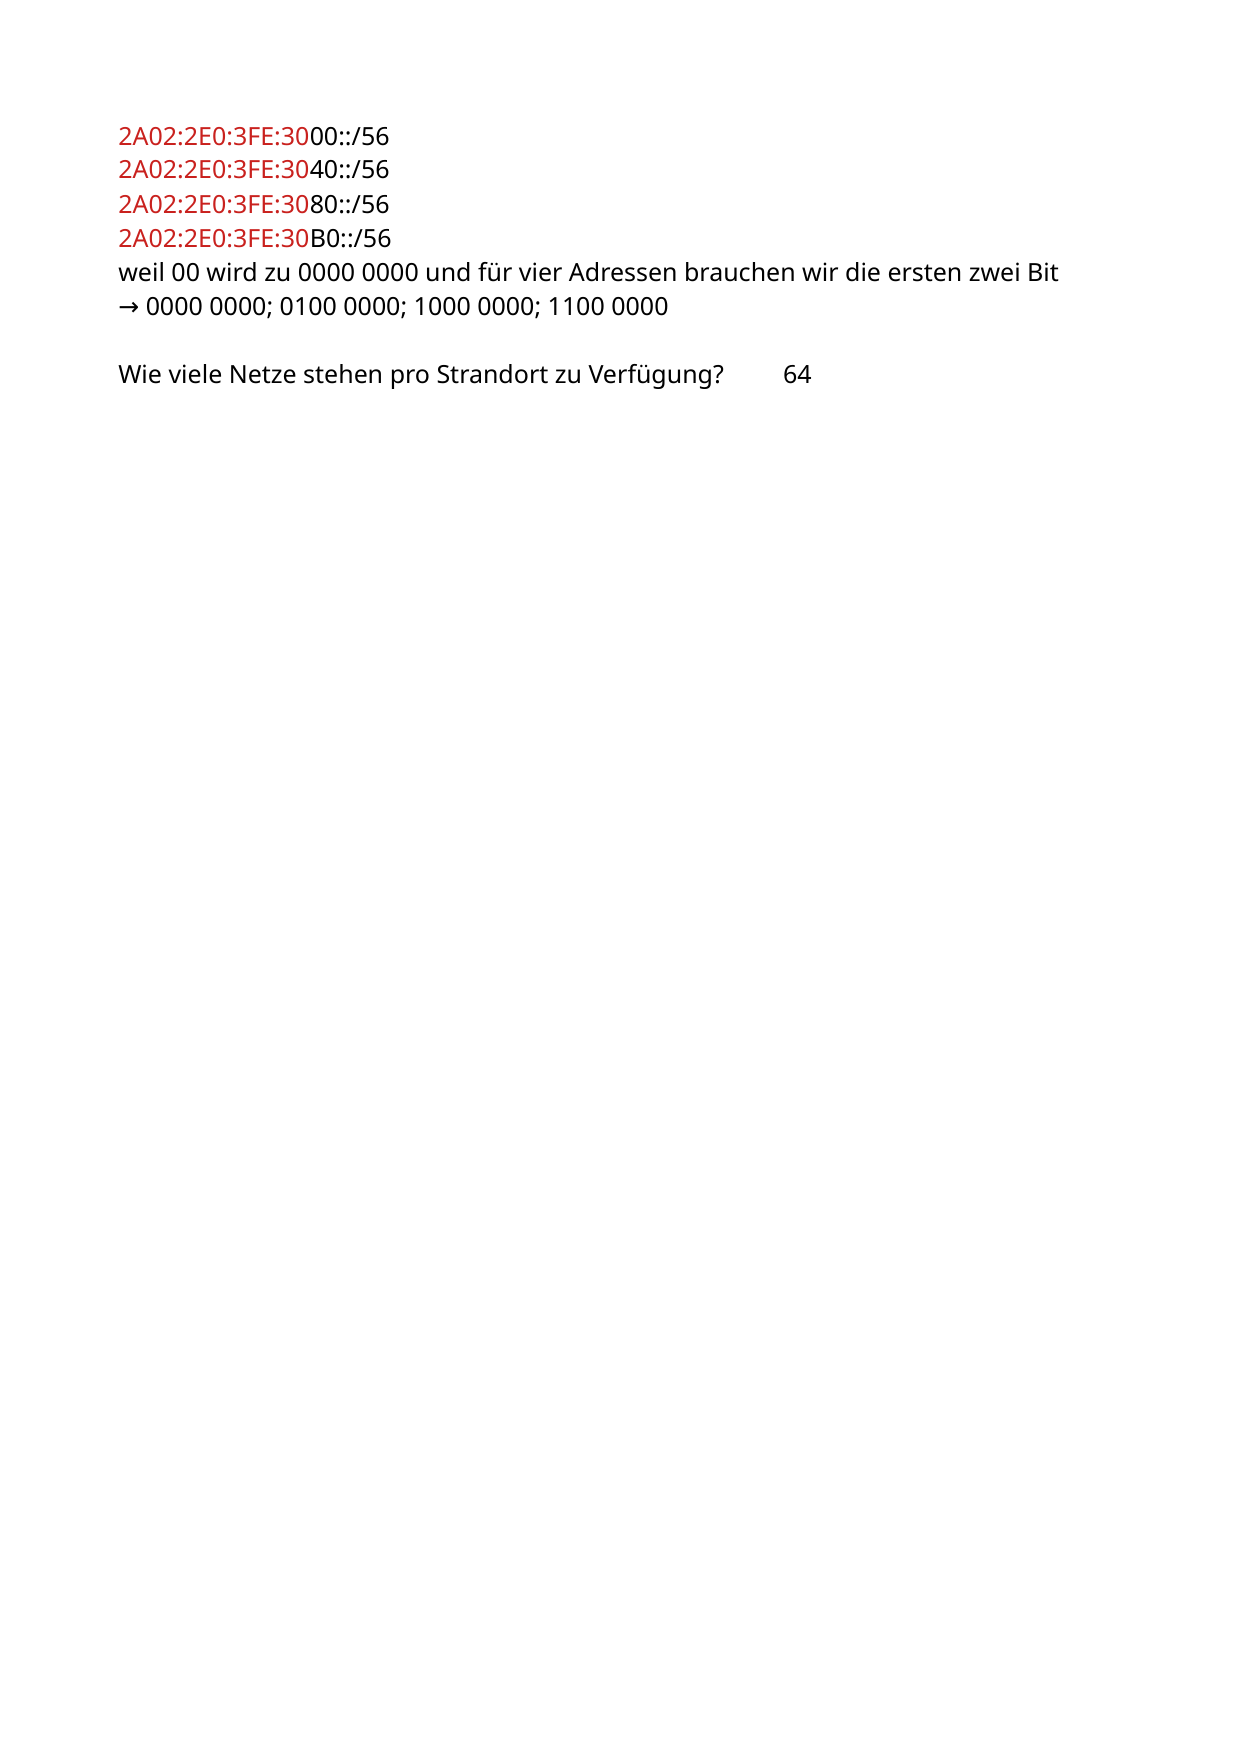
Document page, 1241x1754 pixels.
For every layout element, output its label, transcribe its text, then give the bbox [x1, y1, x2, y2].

text 2A02:2E0:3FE:3080::/56 [118, 186, 1122, 220]
text 2A02:2E0:3FE:30B0::/56 [118, 220, 1122, 254]
text weil 00 wird zu 0000 0000 und für vier Adressen brauchen wir die ersten zwei Bit → 0000 0000; 0100 0000; 1000 0000; 1100 0000 [118, 254, 1122, 322]
text 2A02:2E0:3FE:3040::/56 [118, 152, 1122, 186]
text 2A02:2E0:3FE:3000::/56 [118, 118, 1122, 152]
text Wie viele Netze stehen pro Strandort zu Verfügung? 64 [118, 357, 1122, 391]
